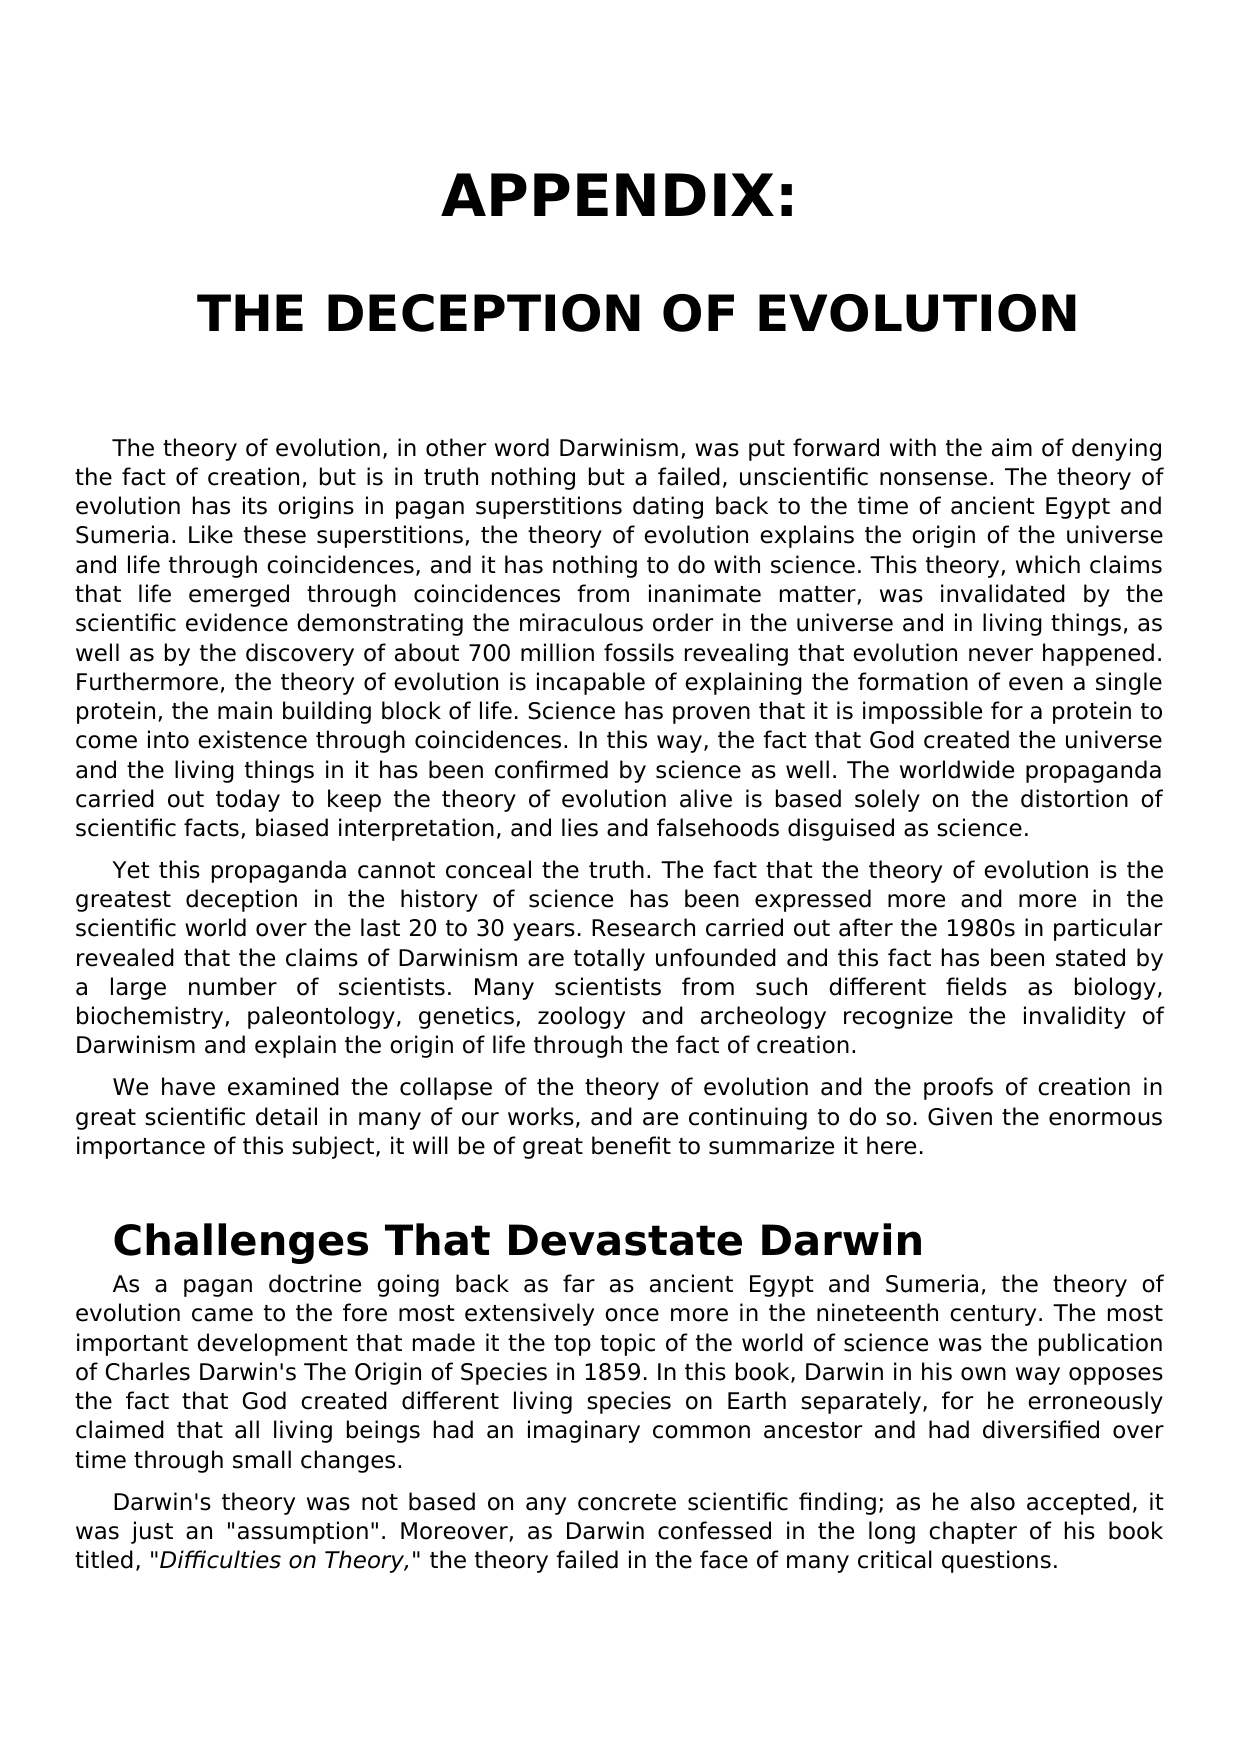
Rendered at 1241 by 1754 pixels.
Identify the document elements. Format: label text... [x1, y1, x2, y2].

text As a pagan doctrine going back as far as ancient Egypt and Sumeria, the theory of evolution came to the fore most extensively once more in the nineteenth century. The most important development that made it the top topic of the world of science was the publication of Charles Darwin's The Origin of Species in 1859. In this book, Darwin in his own way opposes the fact that God created different living species on Earth separately, for he erroneously claimed that all living beings had an imaginary common ancestor and had diversified over time through small changes. [75, 1271, 1165, 1474]
subtitle Challenges That Devastate Darwin [112, 1217, 1165, 1265]
text The theory of evolution, in other word Darwinism, was put forward with the aim of denying the fact of creation, but is in truth nothing but a failed, unscientific nonsense. The theory of evolution has its origins in pagan superstitions dating back to the time of ancient Egypt and Sumeria. Like these superstitions, the theory of evolution explains the origin of the universe and life through coincidences, and it has nothing to do with science. This theory, which claims that life emerged through coincidences from inanimate matter, was invalidated by the scientific evidence demonstrating the miraculous order in the universe and in living things, as well as by the discovery of about 700 million fossils revealing that evolution never happened. Furthermore, the theory of evolution is incapable of explaining the formation of even a single protein, the main building block of life. Science has proven that it is impossible for a protein to come into existence through coincidences. In this way, the fact that God created the universe and the living things in it has been confirmed by science as well. The worldwide propaganda carried out today to keep the theory of evolution alive is based solely on the distortion of scientific facts, biased interpretation, and lies and falsehoods disguised as science. [75, 435, 1165, 842]
text Darwin's theory was not based on any concrete scientific finding; as he also accepted, it was just an "assumption". Moreover, as Darwin confessed in the long chapter of his book titled, "Difficulties on Theory," the theory failed in the face of many critical questions. [75, 1489, 1165, 1574]
text Yet this propaganda cannot conceal the truth. The fact that the theory of evolution is the greatest deception in the history of science has been expressed more and more in the scientific world over the last 20 to 30 years. Research carried out after the 1980s in particular revealed that the claims of Darwinism are totally unfounded and this fact has been stated by a large number of scientists. Many scientists from such different fields as biology, biochemistry, paleontology, genetics, zoology and archeology recognize the invalidity of Darwinism and explain the origin of life through the fact of creation. [75, 857, 1165, 1059]
text We have examined the collapse of the theory of evolution and the proofs of creation in great scientific detail in many of our works, and are continuing to do so. Given the enormous importance of this subject, it will be of great benefit to summarize it here. [75, 1074, 1165, 1160]
subtitle APPENDIX: [75, 162, 1165, 230]
subtitle THE DECEPTION OF EVOLUTION [112, 285, 1165, 343]
